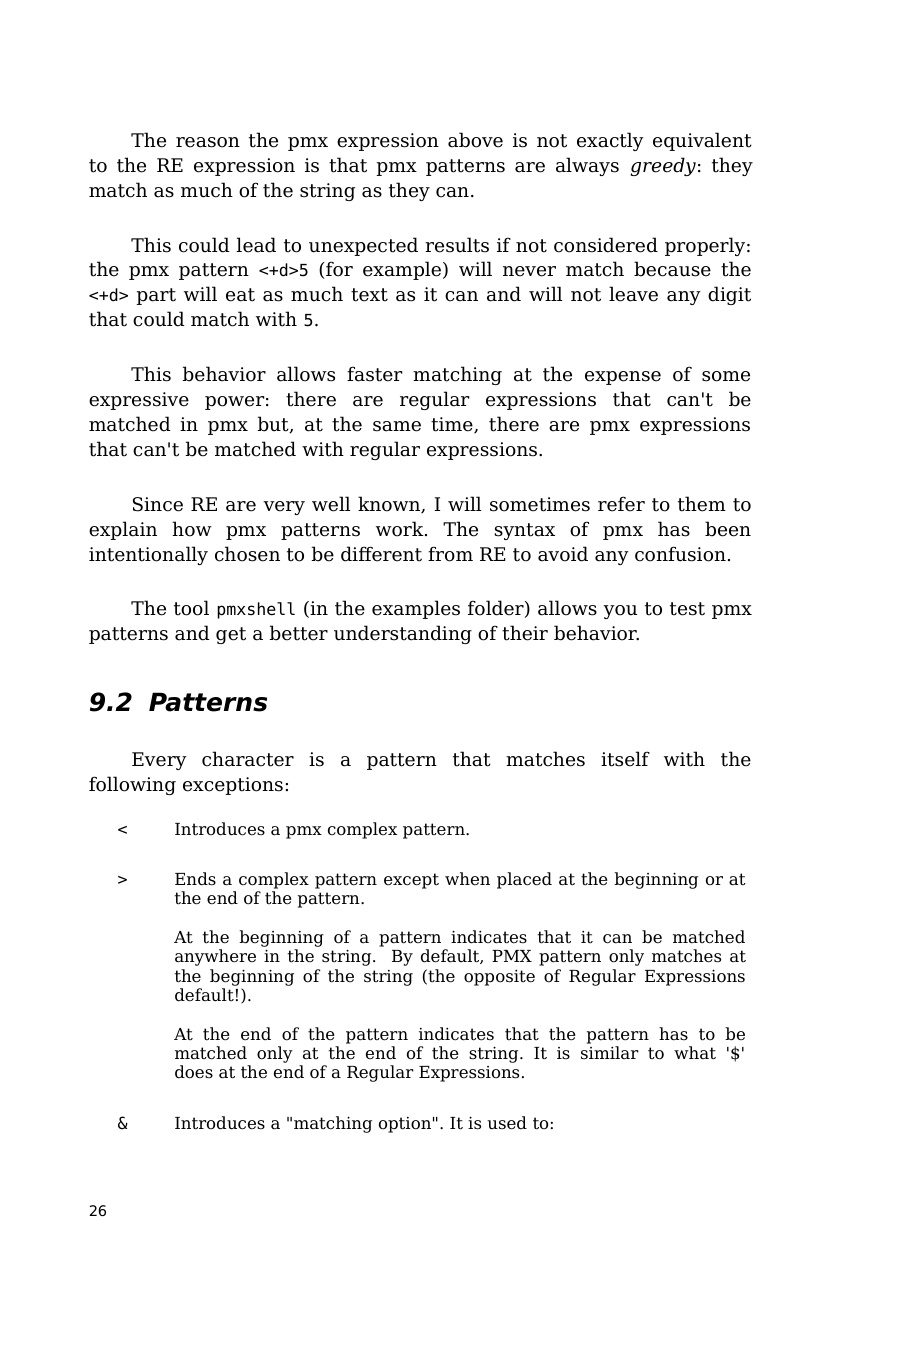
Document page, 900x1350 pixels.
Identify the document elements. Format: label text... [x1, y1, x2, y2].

subtitle Patterns [88, 688, 752, 717]
table_header Introduces a pmx complex pattern. [169, 814, 752, 864]
text The tool pmxshell (in the examples folder) allows you to test pmx patterns and get a better understanding of their behavior. [88, 598, 752, 645]
table_header < [112, 814, 168, 864]
table_cell & [112, 1108, 168, 1158]
text Since RE are very well known, I will sometimes refer to them to explain how pmx patterns work. The syntax of pmx has been intentionally chosen to be different from RE to avoid any confusion. [88, 494, 752, 565]
table_cell Ends a complex pattern except when placed at the beginning or at the end of the pattern. At the beginning of a pattern indicates that it can be matched anywhere in the string. By default, PMX pattern only matches at the beginning of the string (the opposite of Regular Expressions default!). At the end of the pattern indicates that the pattern has to be matched only at the end of the string. It is similar to what '$' does at the end of a Regular Expressions. [169, 864, 752, 1108]
text The reason the pmx expression above is not exactly equivalent to the RE expression is that pmx patterns are always greedy: they match as much of the string as they can. [88, 130, 752, 202]
text Every character is a pattern that matches itself with the following exceptions: [88, 749, 752, 796]
table_cell Introduces a "matching option". It is used to: Escape a special character (e.g. && to match “&” and &> to match “>”) Denote a predefined recognizer (e.g. &f to match a decimal number like 3.2). Set options while matching (e.g. &i for case insensitive match or &e to define the escape character). Note that '&' is only to be used with the characters specified in section 9.7, other tools built on top of PMX could assign a special meaning to a other characters sequence [169, 1108, 752, 1158]
text This could lead to unexpected results if not considered properly: the pmx pattern <+d>5 (for example) will never match because the <+d> part will eat as much text as it can and will not leave any digit that could match with 5. [88, 234, 752, 331]
table_cell > [112, 864, 168, 1108]
text This behavior allows faster matching at the expense of some expressive power: there are regular expressions that can't be matched in pmx but, at the same time, there are pmx expressions that can't be matched with regular expressions. [88, 364, 752, 461]
